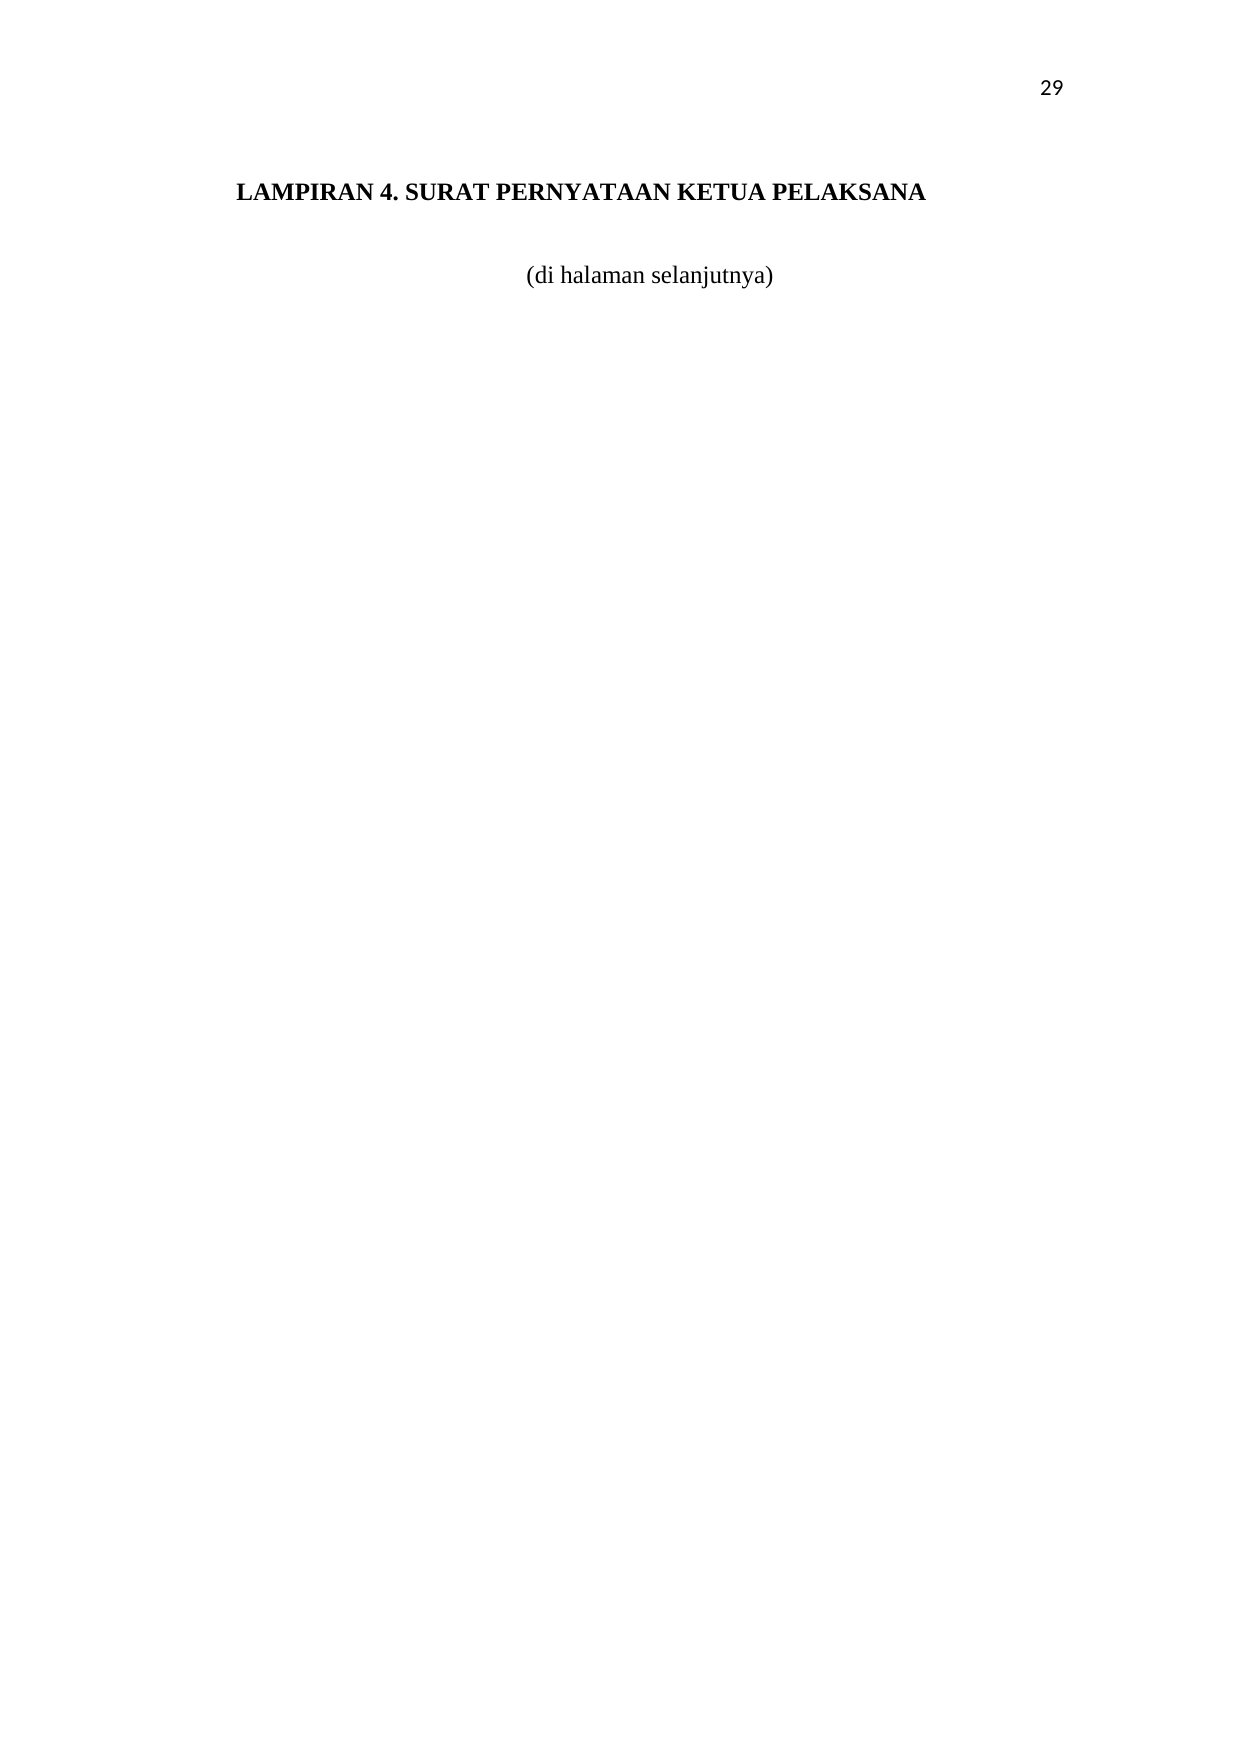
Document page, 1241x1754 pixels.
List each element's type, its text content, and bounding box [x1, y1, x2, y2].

text (di halaman selanjutnya) [236, 260, 1063, 289]
text LAMPIRAN 4. SURAT PERNYATAAN KETUA PELAKSANA [236, 177, 1063, 206]
